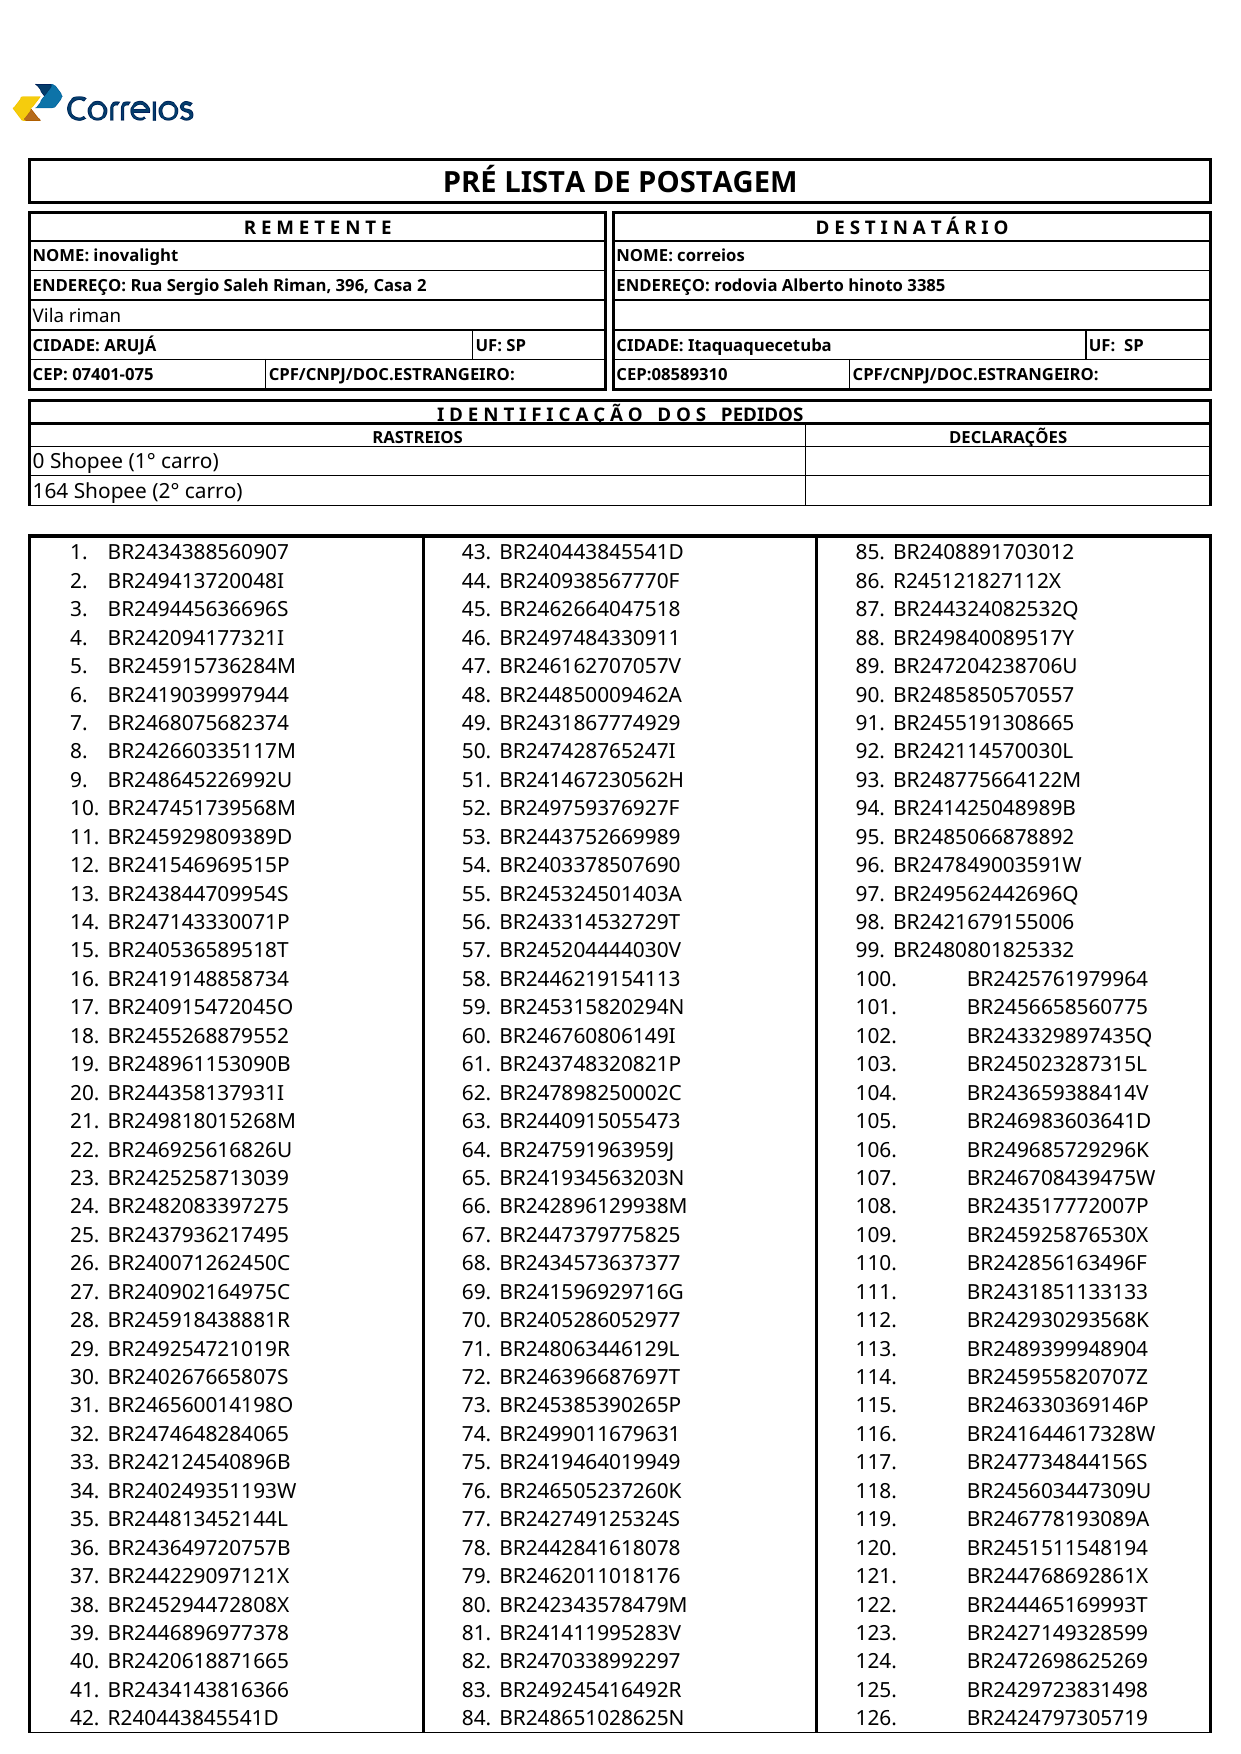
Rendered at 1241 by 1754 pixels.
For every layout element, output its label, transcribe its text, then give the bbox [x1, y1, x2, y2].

table_cell [607, 211, 612, 388]
table_cell [444, 506, 653, 534]
table_cell [30, 506, 67, 534]
table_cell UF: SP [473, 331, 604, 359]
table_cell CIDADE: ARUJÁ [31, 331, 472, 359]
table_cell CPF/CNPJ/DOC.ESTRANGEIRO: [850, 360, 1209, 388]
table_header PRÉ LISTA DE POSTAGEM [205, 161, 1209, 201]
table_cell [653, 506, 680, 534]
table_cell BR240443845541D BR240938567770F BR2462664047518 BR2497484330911 BR246162707057V BR244850009462A BR2431867774929 BR247428765247I BR241467230562H BR249759376927F BR2443752669989 BR2403378507690 BR245324501403A BR243314532729T BR245204444030V BR2446219154113 BR245315820294N BR246760806149I BR243748320821P BR247898250002C BR2440915055473 BR247591963959J BR241934563203N BR242896129938M BR2447379775825 BR2434573637377 BR241596929716G BR2405286052977 BR248063446129L BR246396687697T BR245385390265P BR2499011679631 BR2419464019949 BR246505237260K BR242749125324S BR2442841618078 BR2462011018176 BR242343578479M BR241411995283V BR2470338992297 BR249245416492R BR248651028625N [425, 538, 815, 1732]
table_cell [605, 204, 613, 211]
table_cell Vila riman [31, 301, 604, 329]
table_cell [200, 506, 208, 534]
table_cell [370, 506, 400, 534]
table_cell CEP: 07401-075 [31, 360, 265, 388]
table_cell BR2434388560907 BR249413720048I BR249445636696S BR242094177321I BR245915736284M BR2419039997944 BR2468075682374 BR242660335117M BR248645226992U BR247451739568M BR245929809389D BR241546969515P BR243844709954S BR247143330071P BR240536589518T BR2419148858734 BR240915472045O BR2455268879552 BR248961153090B BR244358137931I BR249818015268M BR246925616826U BR2425258713039 BR2482083397275 BR2437936217495 BR240071262450C BR240902164975C BR245918438881R BR249254721019R BR240267665807S BR246560014198O BR2474648284065 BR242124540896B BR240249351193W BR244813452144L BR243649720757B BR244229097121X BR245294472808X BR2446896977378 BR2420618871665 BR2434143816366 R240443845541D [31, 538, 422, 1732]
table_cell CEP:08589310 [615, 360, 849, 388]
table_cell I D E N T I F I C A Ç Ã O D O S PEDIDOS [31, 402, 1209, 422]
table_cell [615, 301, 1209, 329]
table_cell [680, 506, 805, 534]
table_cell NOME: inovalight [31, 242, 604, 269]
table_cell D E S T I N A T Á R I O [615, 214, 1209, 240]
table_cell [67, 506, 200, 534]
table_cell [229, 506, 357, 534]
table_cell [208, 506, 229, 534]
table_cell 164 Shopee (2° carro) [31, 476, 805, 505]
table_cell [806, 447, 1209, 475]
table_cell NOME: correios [615, 242, 1209, 269]
table_cell [1058, 506, 1086, 534]
table_cell [1086, 506, 1211, 534]
table_cell RASTREIOS CONTEÚDO [31, 425, 805, 446]
table_cell R E M E T E N T E [31, 214, 604, 240]
table_cell CPF/CNPJ/DOC.ESTRANGEIRO: [266, 360, 604, 388]
table_cell ENDEREÇO: Rua Sergio Saleh Riman, 396, Casa 2 [31, 271, 604, 299]
table_cell ENDEREÇO: rodovia Alberto hinoto 3385 [615, 271, 1209, 299]
table_cell CIDADE: Itaquaquecetuba [615, 331, 1085, 359]
table_cell [806, 476, 1209, 505]
table_cell [357, 506, 370, 534]
table_cell 0 Shopee (1° carro) [31, 447, 805, 475]
table_cell UF: SP [1087, 331, 1209, 359]
table_cell [805, 506, 849, 534]
table_cell [613, 204, 1211, 211]
table_cell [850, 506, 1058, 534]
table_cell BR2408891703012 R245121827112X BR244324082532Q BR249840089517Y BR247204238706U BR2485850570557 BR2455191308665 BR242114570030L BR248775664122M BR241425048989B BR2485066878892 BR247849003591W BR249562442696Q BR2421679155006 BR2480801825332 BR2425761979964 BR2456658560775 BR243329897435Q BR245023287315L BR243659388414V BR246983603641D BR249685729296K BR246708439475W BR243517772007P BR245925876530X BR242856163496F BR2431851133133 BR242930293568K BR2489399948904 BR245955820707Z BR246330369146P BR241644617328W BR247734844156S BR245603447309U BR246778193089A BR2451511548194 BR244768692861X BR244465169993T BR2427149328599 BR2472698625269 BR2429723831498 BR2424797305719 [818, 538, 1209, 1732]
table_cell DECLARAÇÕES VALOR [806, 425, 1209, 446]
table_cell [30, 388, 1211, 399]
table_cell [30, 204, 605, 211]
table_cell [400, 506, 444, 534]
